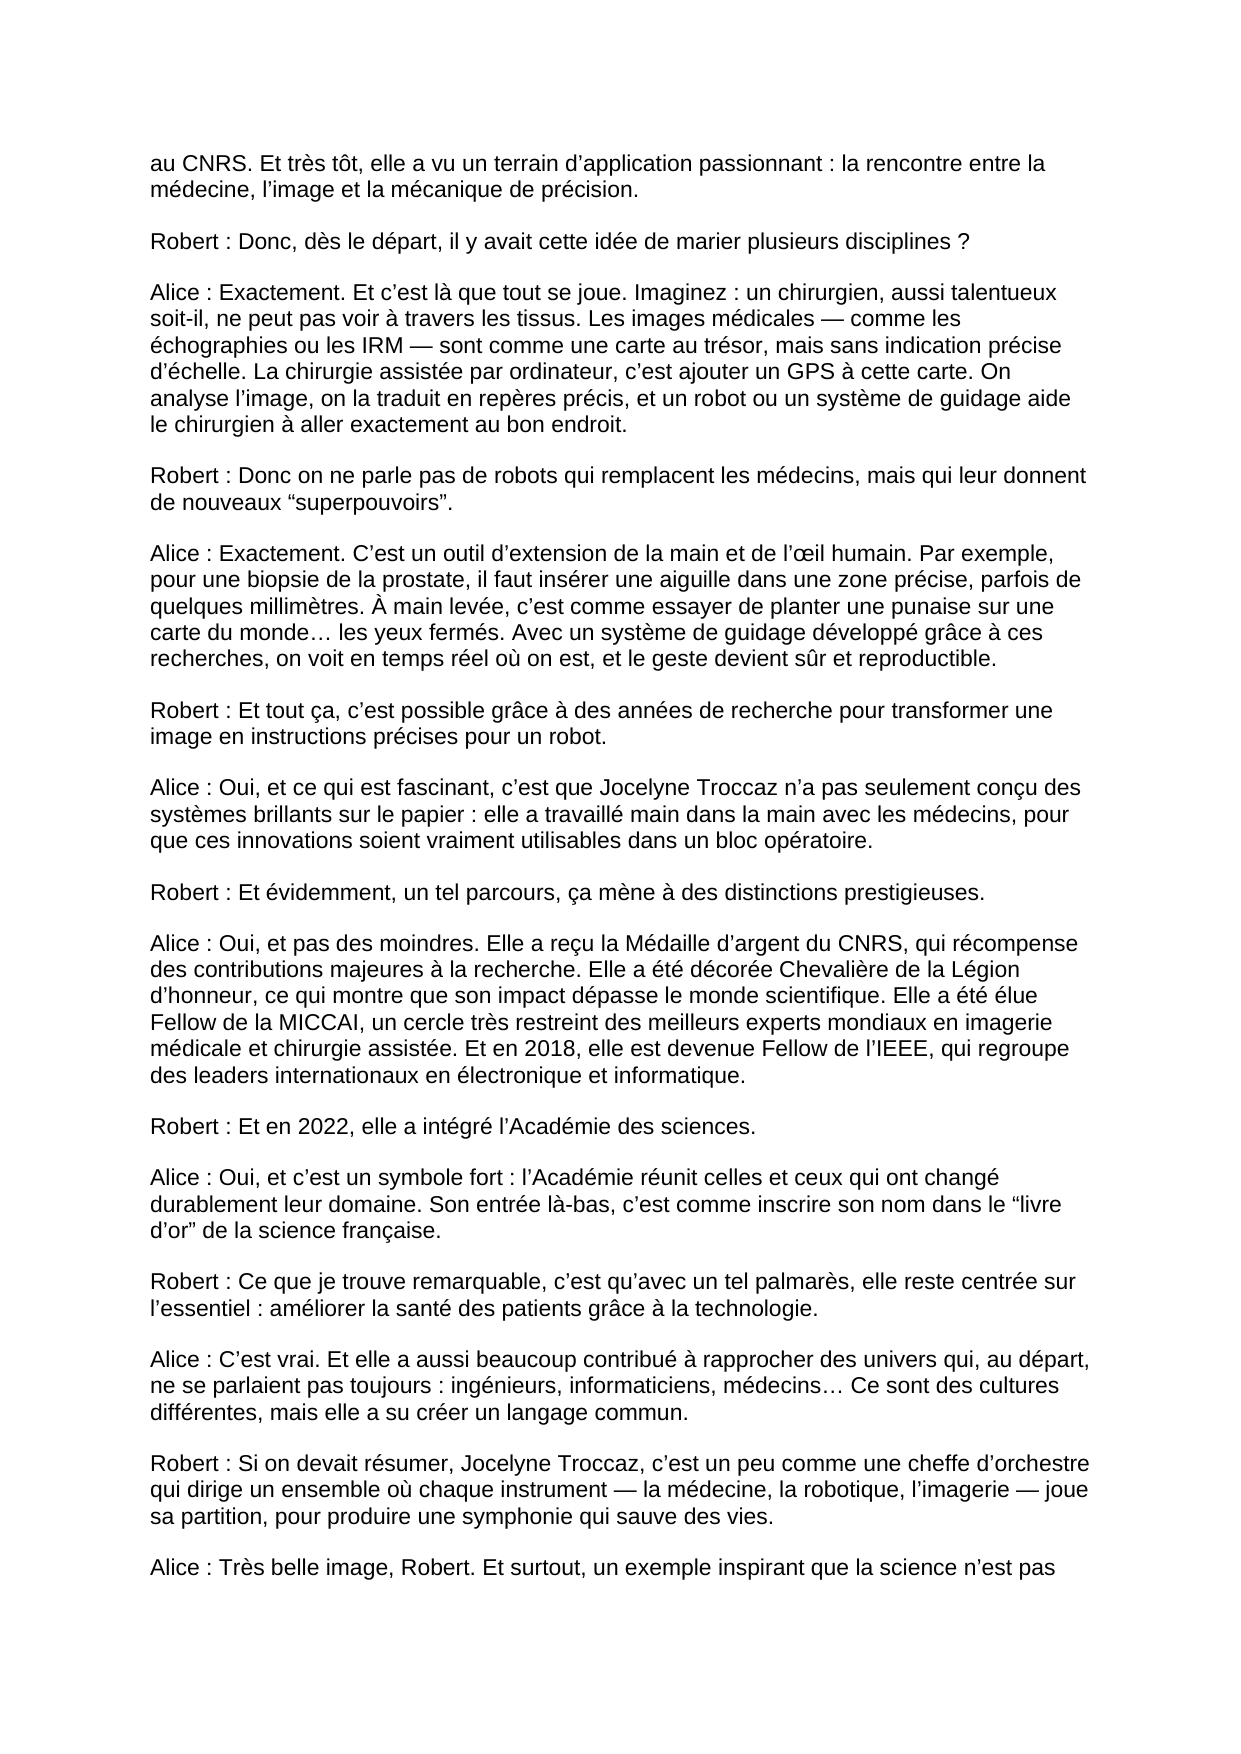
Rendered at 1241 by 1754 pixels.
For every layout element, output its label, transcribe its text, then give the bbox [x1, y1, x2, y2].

text Robert : Si on devait résumer, Jocelyne Troccaz, c’est un peu comme une cheffe d’orchestre qui dirige un ensemble où chaque instrument — la médecine, la robotique, l’imagerie — joue sa partition, pour produire une symphonie qui sauve des vies. [150, 1450, 1090, 1529]
text Alice : Exactement. Et c’est là que tout se joue. Imaginez : un chirurgien, aussi talentueux soit-il, ne peut pas voir à travers les tissus. Les images médicales — comme les échographies ou les IRM — sont comme une carte au trésor, mais sans indication précise d’échelle. La chirurgie assistée par ordinateur, c’est ajouter un GPS à cette carte. On analyse l’image, on la traduit en repères précis, et un robot ou un système de guidage aide le chirurgien à aller exactement au bon endroit. [150, 279, 1090, 437]
text Robert : Et en 2022, elle a intégré l’Académie des sciences. [150, 1113, 1090, 1139]
text Alice : Oui, et ce qui est fascinant, c’est que Jocelyne Troccaz n’a pas seulement conçu des systèmes brillants sur le papier : elle a travaillé main dans la main avec les médecins, pour que ces innovations soient vraiment utilisables dans un bloc opératoire. [150, 774, 1090, 853]
text Robert : Donc, dès le départ, il y avait cette idée de marier plusieurs disciplines ? [150, 228, 1090, 254]
text Alice : Oui, et pas des moindres. Elle a reçu la Médaille d’argent du CNRS, qui récompense des contributions majeures à la recherche. Elle a été décorée Chevalière de la Légion d’honneur, ce qui montre que son impact dépasse le monde scientifique. Elle a été élue Fellow de la MICCAI, un cercle très restreint des meilleurs experts mondiaux en imagerie médicale et chirurgie assistée. Et en 2018, elle est devenue Fellow de l’IEEE, qui regroupe des leaders internationaux en électronique et informatique. [150, 930, 1090, 1088]
text Alice : Oui, et c’est un symbole fort : l’Académie réunit celles et ceux qui ont changé durablement leur domaine. Son entrée là-bas, c’est comme inscrire son nom dans le “livre d’or” de la science française. [150, 1164, 1090, 1243]
text Robert : Ce que je trouve remarquable, c’est qu’avec un tel palmarès, elle reste centrée sur l’essentiel : améliorer la santé des patients grâce à la technologie. [150, 1268, 1090, 1321]
text Alice : Très belle image, Robert. Et surtout, un exemple inspirant que la science n’est pas [150, 1554, 1090, 1581]
text Robert : Et tout ça, c’est possible grâce à des années de recherche pour transformer une image en instructions précises pour un robot. [150, 697, 1090, 749]
text Alice : C’est vrai. Et elle a aussi beaucoup contribué à rapprocher des univers qui, au départ, ne se parlaient pas toujours : ingénieurs, informaticiens, médecins… Ce sont des cultures différentes, mais elle a su créer un langage commun. [150, 1346, 1090, 1425]
text Robert : Et évidemment, un tel parcours, ça mène à des distinctions prestigieuses. [150, 878, 1090, 905]
text au CNRS. Et très tôt, elle a vu un terrain d’application passionnant : la rencontre entre la médecine, l’image et la mécanique de précision. [150, 150, 1090, 203]
text Alice : Exactement. C’est un outil d’extension de la main et de l’œil humain. Par exemple, pour une biopsie de la prostate, il faut insérer une aiguille dans une zone précise, parfois de quelques millimètres. À main levée, c’est comme essayer de planter une punaise sur une carte du monde… les yeux fermés. Avec un système de guidage développé grâce à ces recherches, on voit en temps réel où on est, et le geste devient sûr et reproductible. [150, 540, 1090, 672]
text Robert : Donc on ne parle pas de robots qui remplacent les médecins, mais qui leur donnent de nouveaux “superpouvoirs”. [150, 462, 1090, 515]
